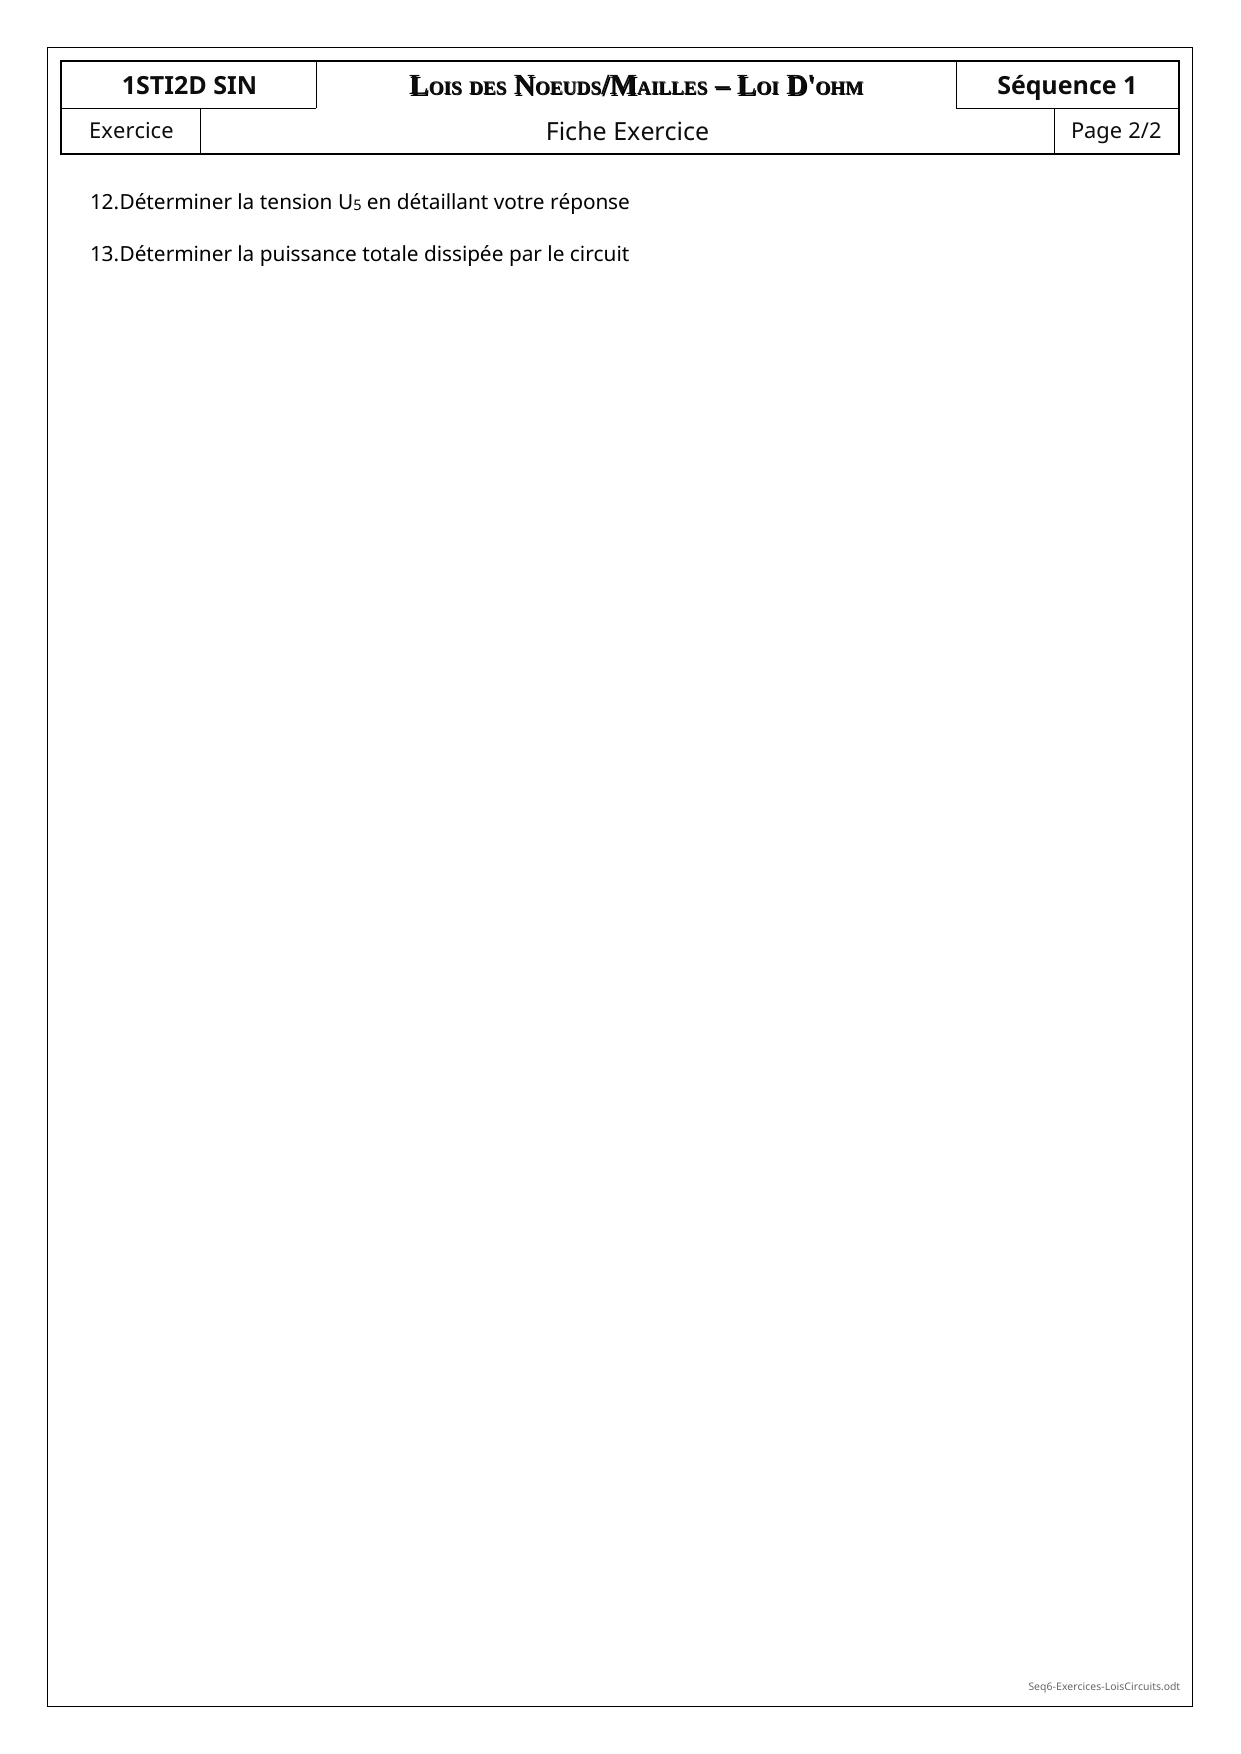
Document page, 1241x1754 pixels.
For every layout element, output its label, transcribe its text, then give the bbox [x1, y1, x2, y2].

list Déterminer la puissance totale dissipée par le circuit [90, 239, 1180, 267]
list Déterminer la tension U5 en détaillant votre réponse [90, 187, 1180, 215]
